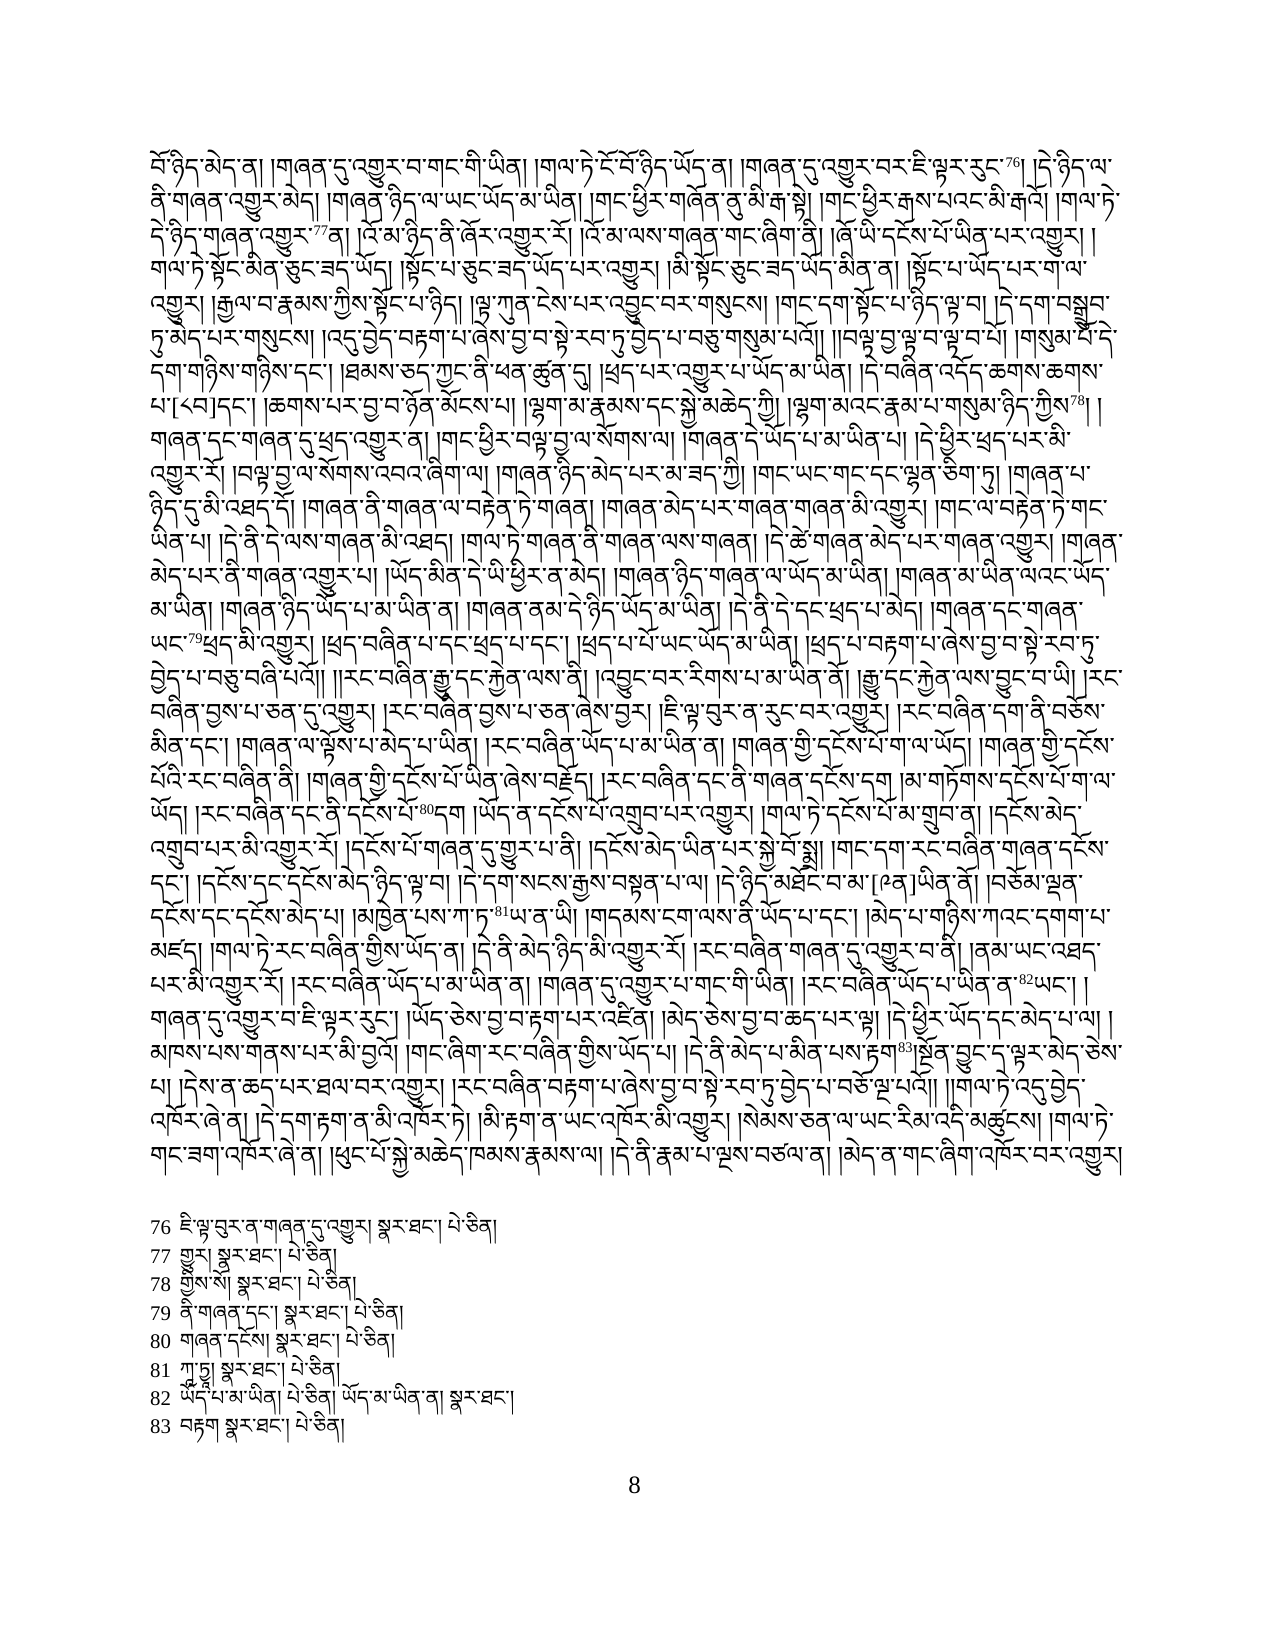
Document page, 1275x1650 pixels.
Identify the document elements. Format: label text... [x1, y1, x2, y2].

text ཡོད་པ་མ་ཡིན། པེ་ཅིན། ཡོད་མ་ཡིན་ན། སྣར་ཐང་། [150, 1383, 1125, 1412]
text ཀཱ་ཏྱཱ། སྣར་ཐང་། པེ་ཅིན། [150, 1355, 1125, 1383]
text ནི་གཞན་དང་། སྣར་ཐང་། པེ་ཅིན། [150, 1298, 1125, 1326]
text བརྟག སྣར་ཐང་། པེ་ཅིན། [150, 1412, 1125, 1440]
text ཇི་ལྟ་བུར་ན་གཞན་དུ་འགྱུར། སྣར་ཐང་། པེ་ཅིན། [150, 1212, 1125, 1241]
text གྱིས་སོ། སྣར་ཐང་། པེ་ཅིན། [150, 1269, 1125, 1298]
text གྱུར། སྣར་ཐང་། པེ་ཅིན། [150, 1241, 1125, 1269]
text གཞན་དངོས། སྣར་ཐང་། པེ་ཅིན། [150, 1326, 1125, 1355]
